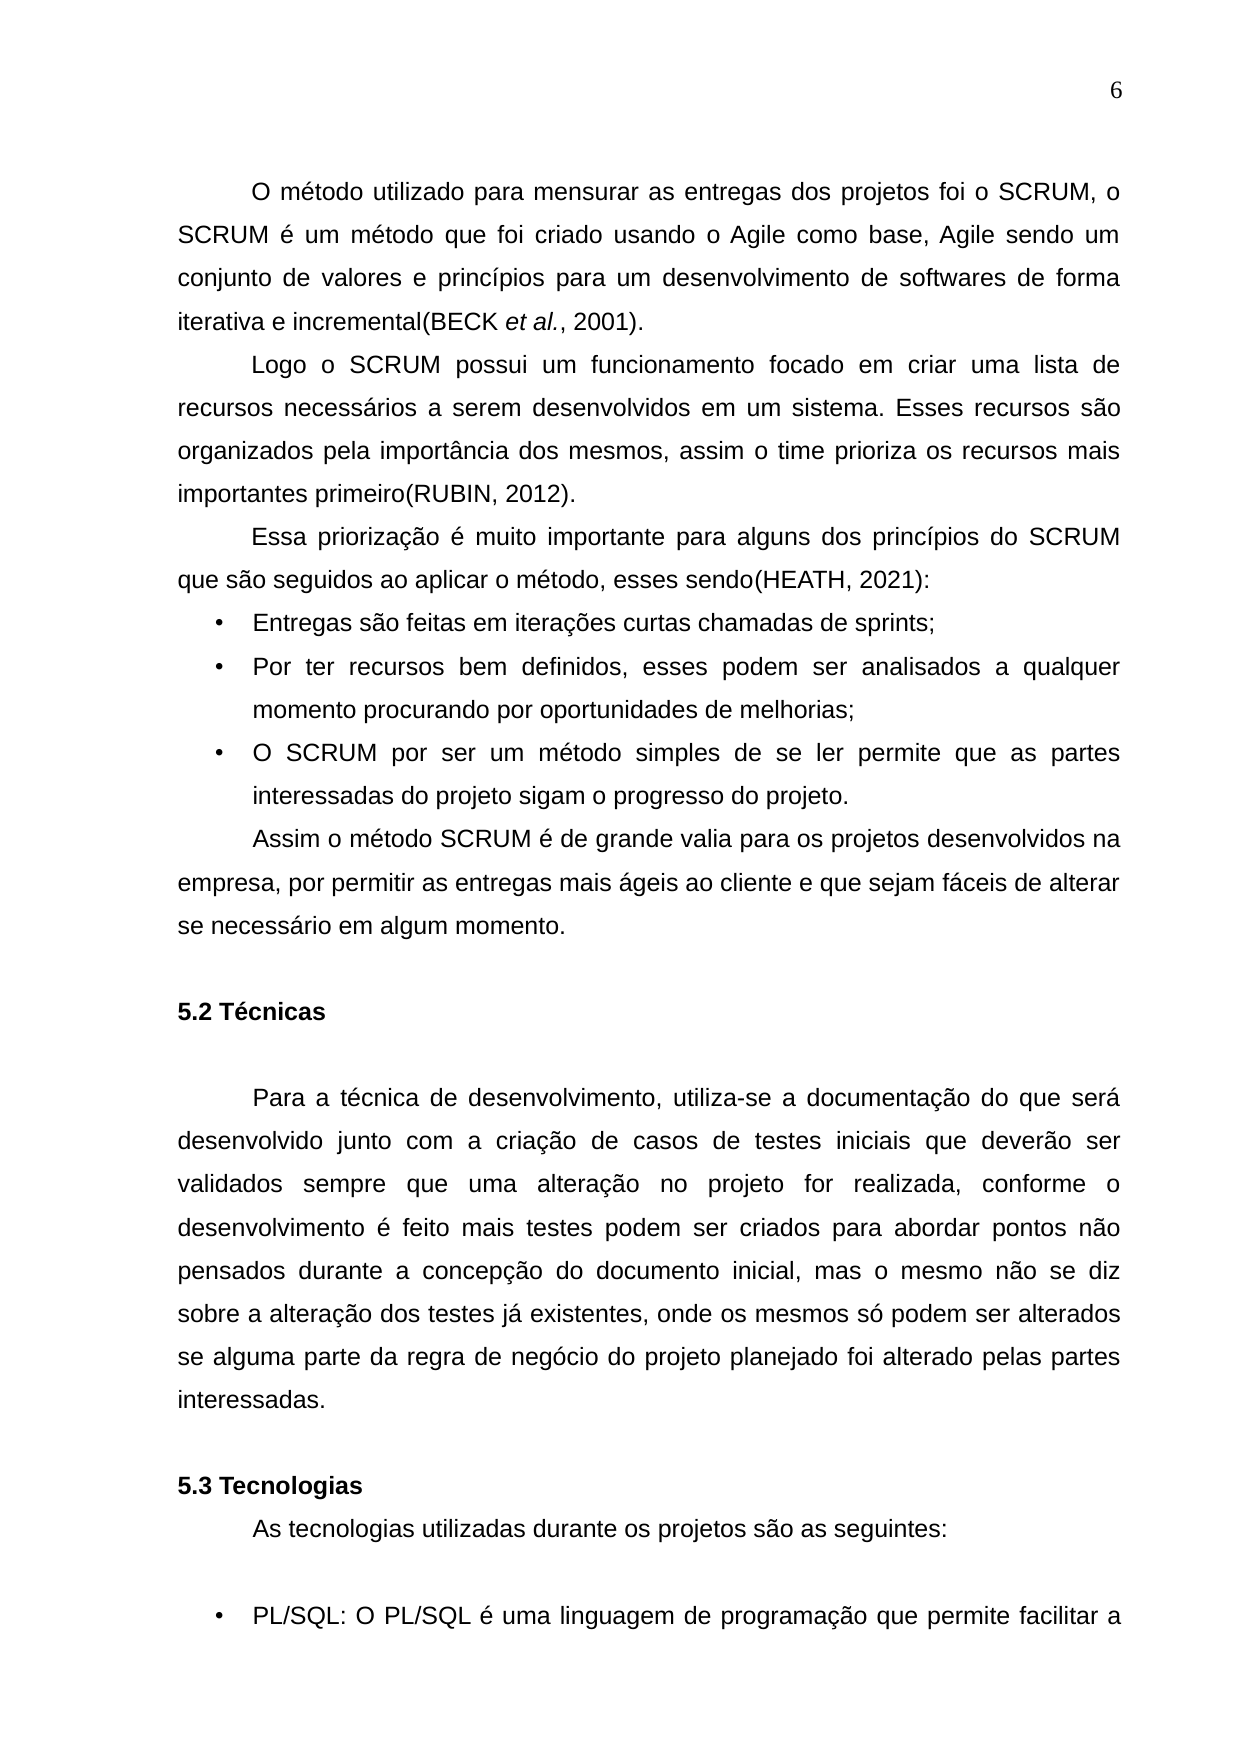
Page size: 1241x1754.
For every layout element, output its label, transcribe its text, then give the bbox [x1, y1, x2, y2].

text O método utilizado para mensurar as entregas dos projetos foi o SCRUM, o SCRUM é um método que foi criado usando o Agile como base, Agile sendo um conjunto de valores e princípios para um desenvolvimento de softwares de forma iterativa e incremental(BECK et al., 2001)⁠. [177, 177, 1122, 335]
subtitle 5.2 Técnicas [177, 997, 1122, 1026]
text Assim o método SCRUM é de grande valia para os projetos desenvolvidos na empresa, por permitir as entregas mais ágeis ao cliente e que sejam fáceis de alterar se necessário em algum momento. [177, 824, 1122, 939]
list O SCRUM por ser um método simples de se ler permite que as partes interessadas do projeto sigam o progresso do projeto. [215, 738, 1122, 810]
list Por ter recursos bem definidos, esses podem ser analisados a qualquer momento procurando por oportunidades de melhorias; [215, 652, 1122, 724]
text As tecnologias utilizadas durante os projetos são as seguintes: [177, 1514, 1122, 1543]
subtitle 5.3 Tecnologias [177, 1471, 1122, 1500]
list Entregas são feitas em iterações curtas chamadas de sprints; [215, 608, 1122, 637]
text Essa priorização é muito importante para alguns dos princípios do SCRUM que são seguidos ao aplicar o método, esses sendo(HEATH, 2021)⁠: [177, 522, 1122, 594]
text Logo o SCRUM possui um funcionamento focado em criar uma lista de recursos necessários a serem desenvolvidos em um sistema. Esses recursos são organizados pela importância dos mesmos, assim o time prioriza os recursos mais importantes primeiro(RUBIN, 2012)⁠. [177, 350, 1122, 508]
text Para a técnica de desenvolvimento, utiliza-se a documentação do que será desenvolvido junto com a criação de casos de testes iniciais que deverão ser validados sempre que uma alteração no projeto for realizada, conforme o desenvolvimento é feito mais testes podem ser criados para abordar pontos não pensados durante a concepção do documento inicial, mas o mesmo não se diz sobre a alteração dos testes já existentes, onde os mesmos só podem ser alterados se alguma parte da regra de negócio do projeto planejado foi alterado pelas partes interessadas. [177, 1083, 1122, 1414]
list PL/SQL: O PL/SQL é uma linguagem de programação que permite facilitar a [215, 1601, 1122, 1629]
